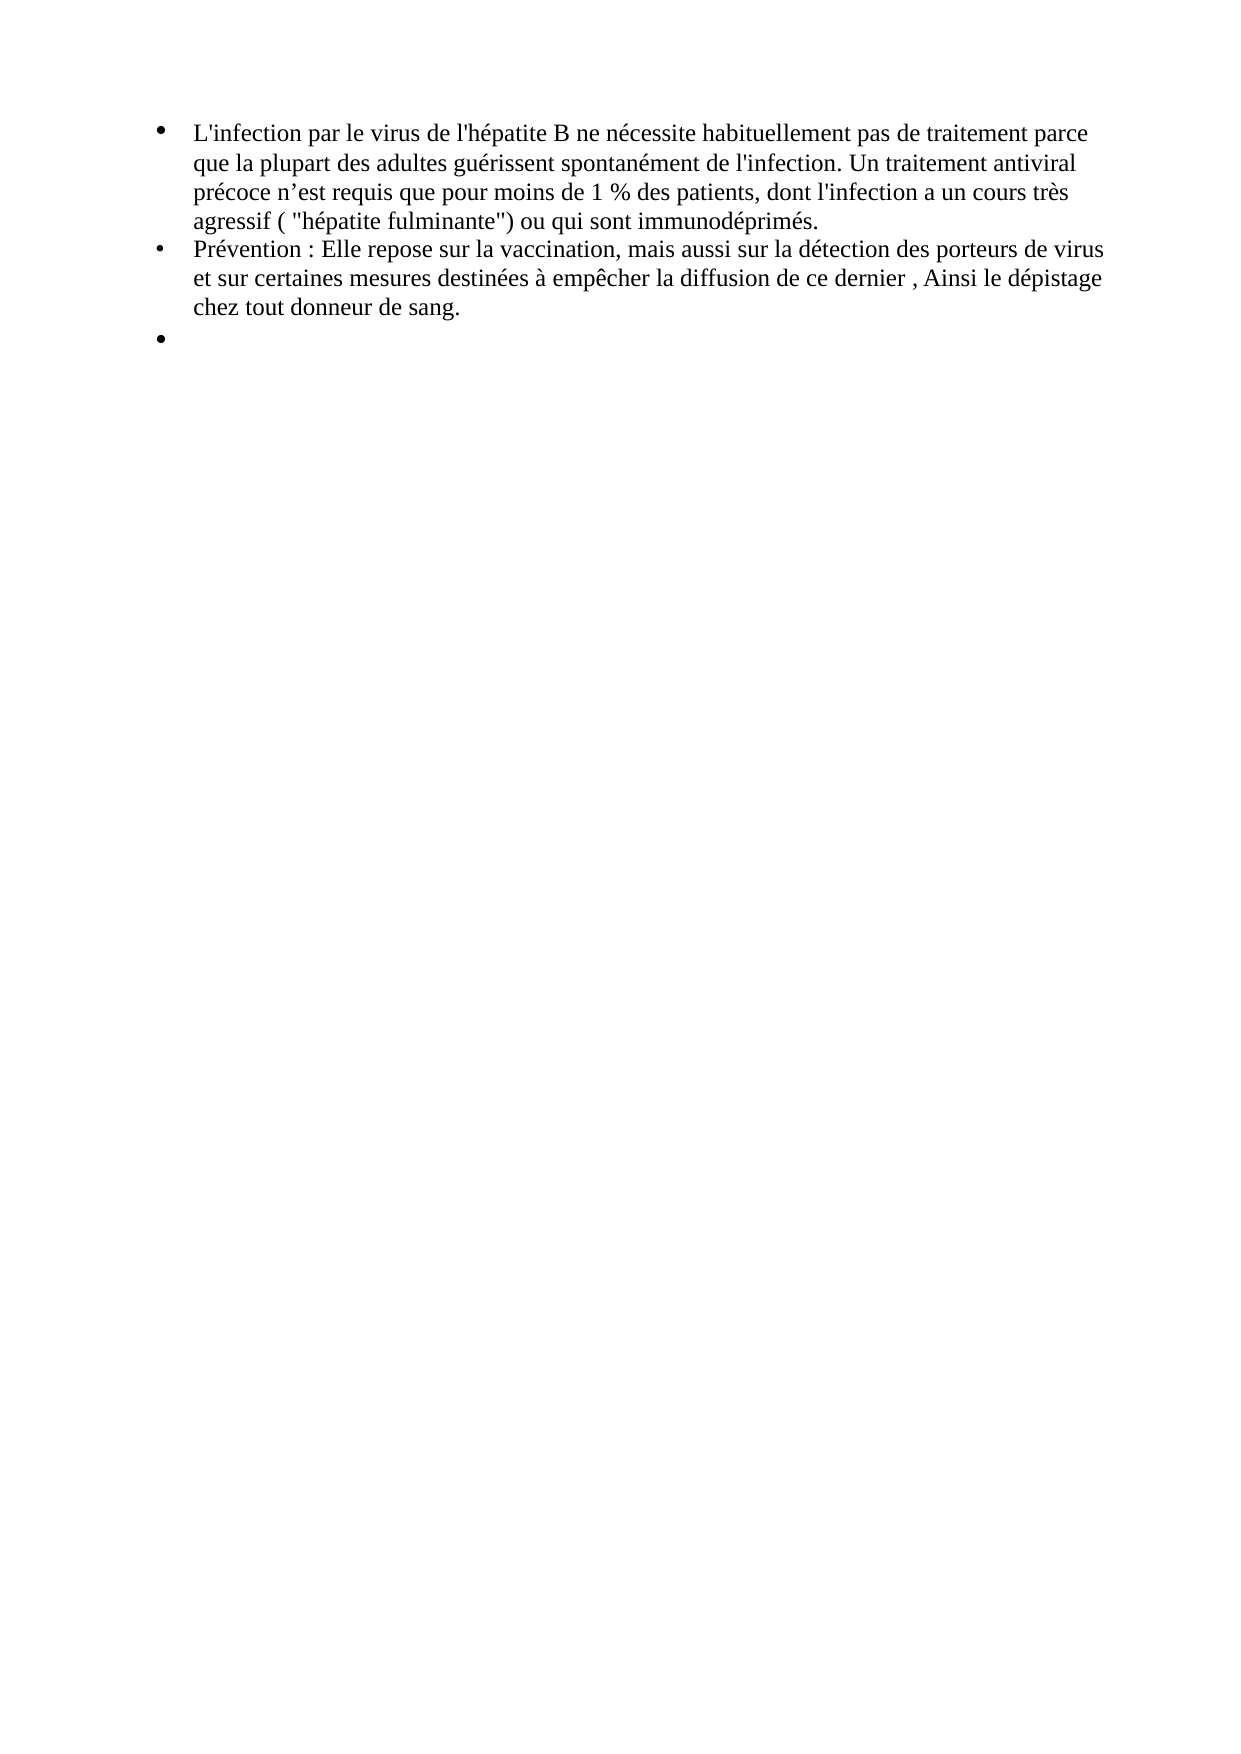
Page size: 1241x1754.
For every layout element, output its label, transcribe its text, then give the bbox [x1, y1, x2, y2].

list Prévention : Elle repose sur la vaccination, mais aussi sur la détection des porteurs de virus et sur certaines mesures destinées à empêcher la diffusion de ce dernier , Ainsi le dépistage chez tout donneur de sang. [156, 234, 1122, 321]
list L'infection par le virus de l'hépatite B ne nécessite habituellement pas de traitement parce que la plupart des adultes guérissent spontanément de l'infection. Un traitement antiviral précoce n’est requis que pour moins de 1 % des patients, dont l'infection a un cours très agressif ( "hépatite fulminante") ou qui sont immunodéprimés. [156, 118, 1122, 234]
